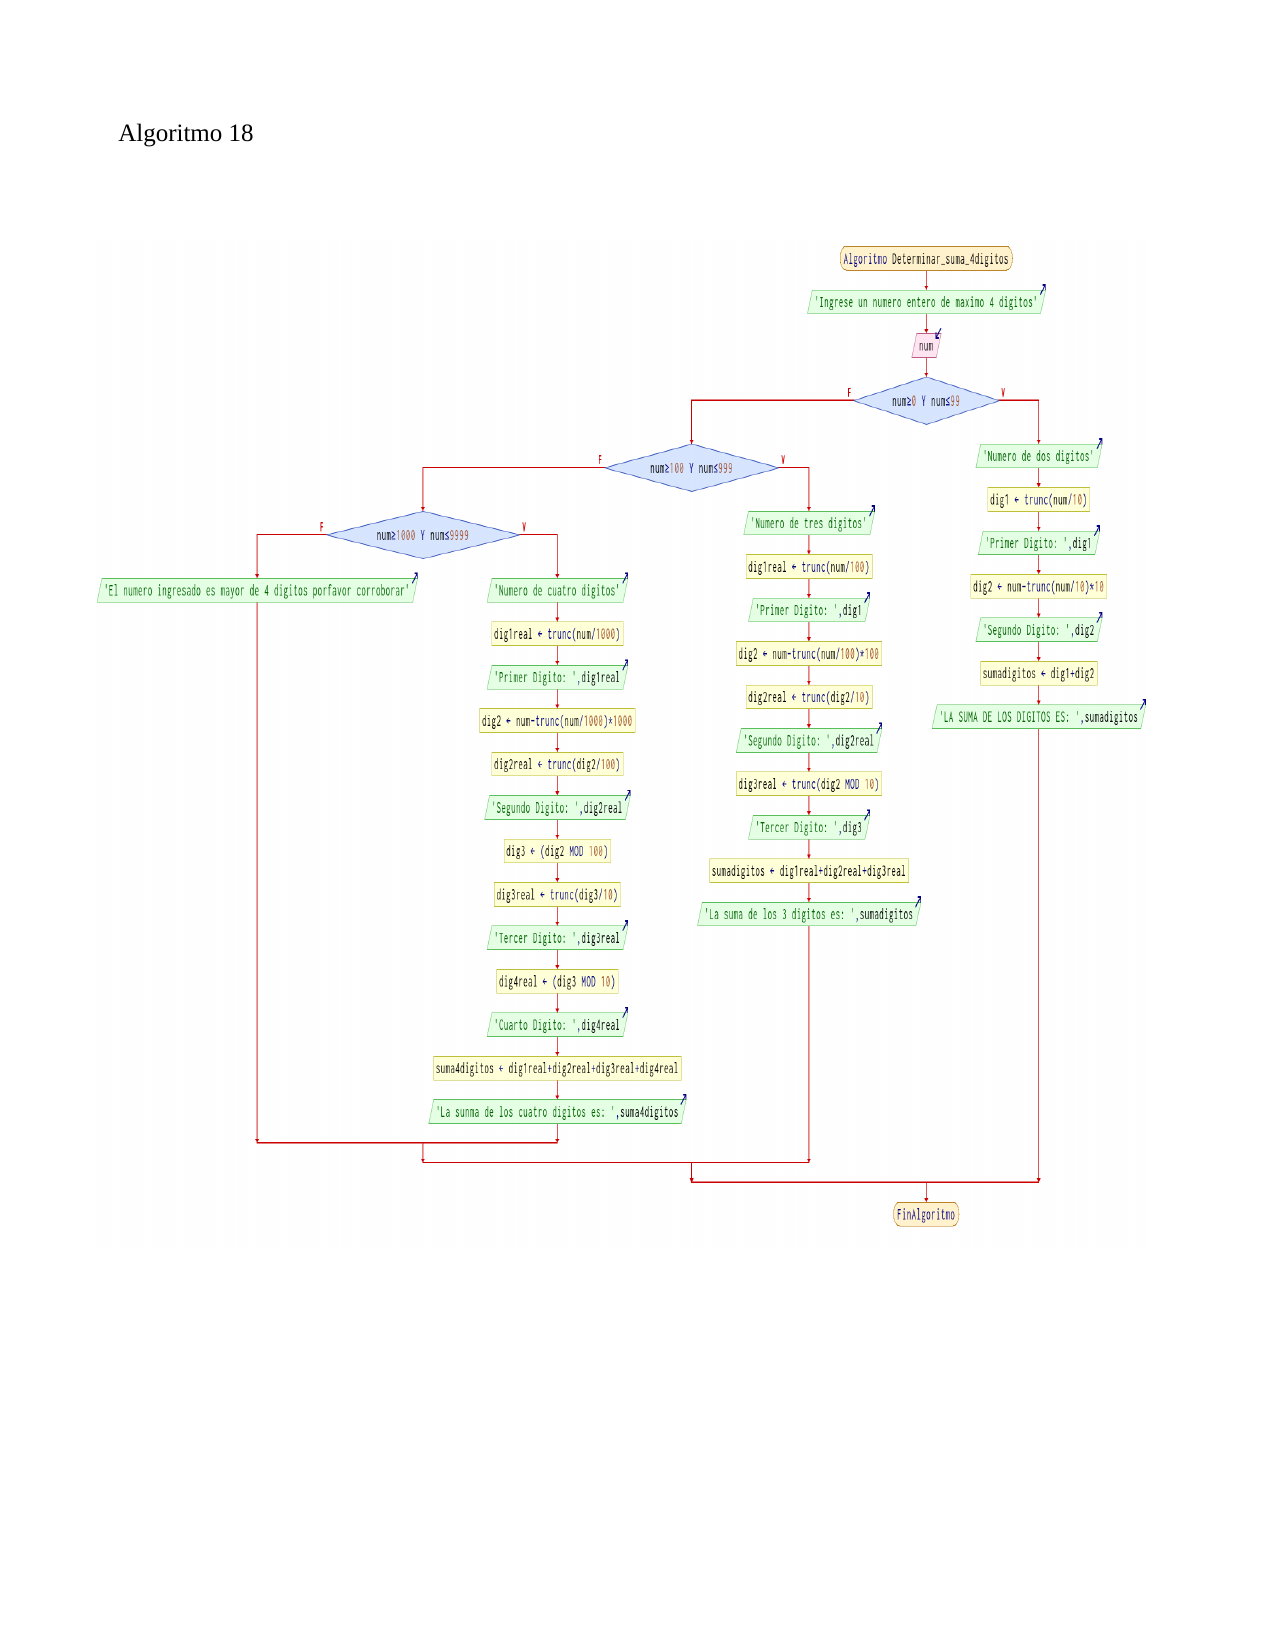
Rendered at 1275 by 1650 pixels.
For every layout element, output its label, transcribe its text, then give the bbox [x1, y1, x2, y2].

picture [95, 238, 1147, 1253]
text Algoritmo 18 [118, 118, 1157, 147]
